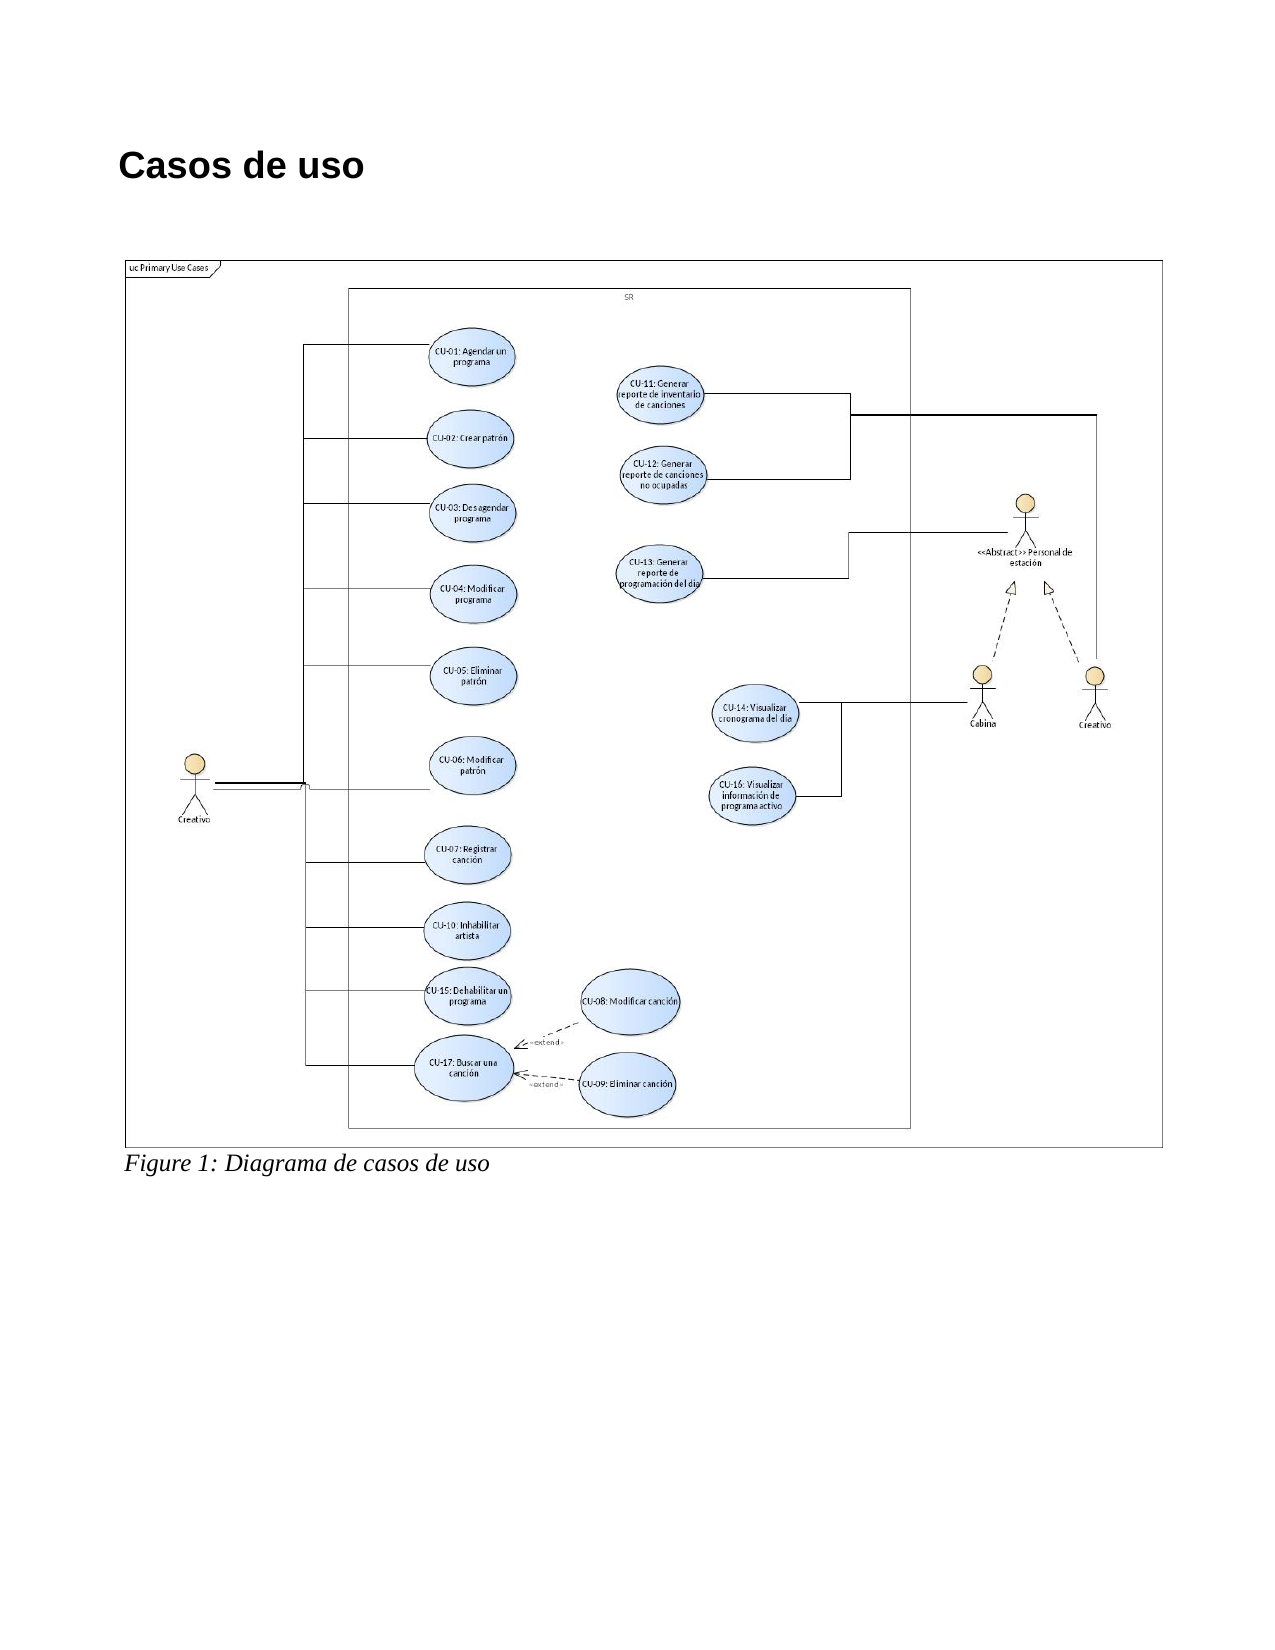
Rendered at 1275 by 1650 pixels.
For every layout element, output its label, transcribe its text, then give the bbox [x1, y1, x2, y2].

picture [124, 259, 1163, 1148]
text Figure 1: Diagrama de casos de uso [124, 1148, 1163, 1177]
subtitle Casos de uso [118, 143, 1157, 187]
